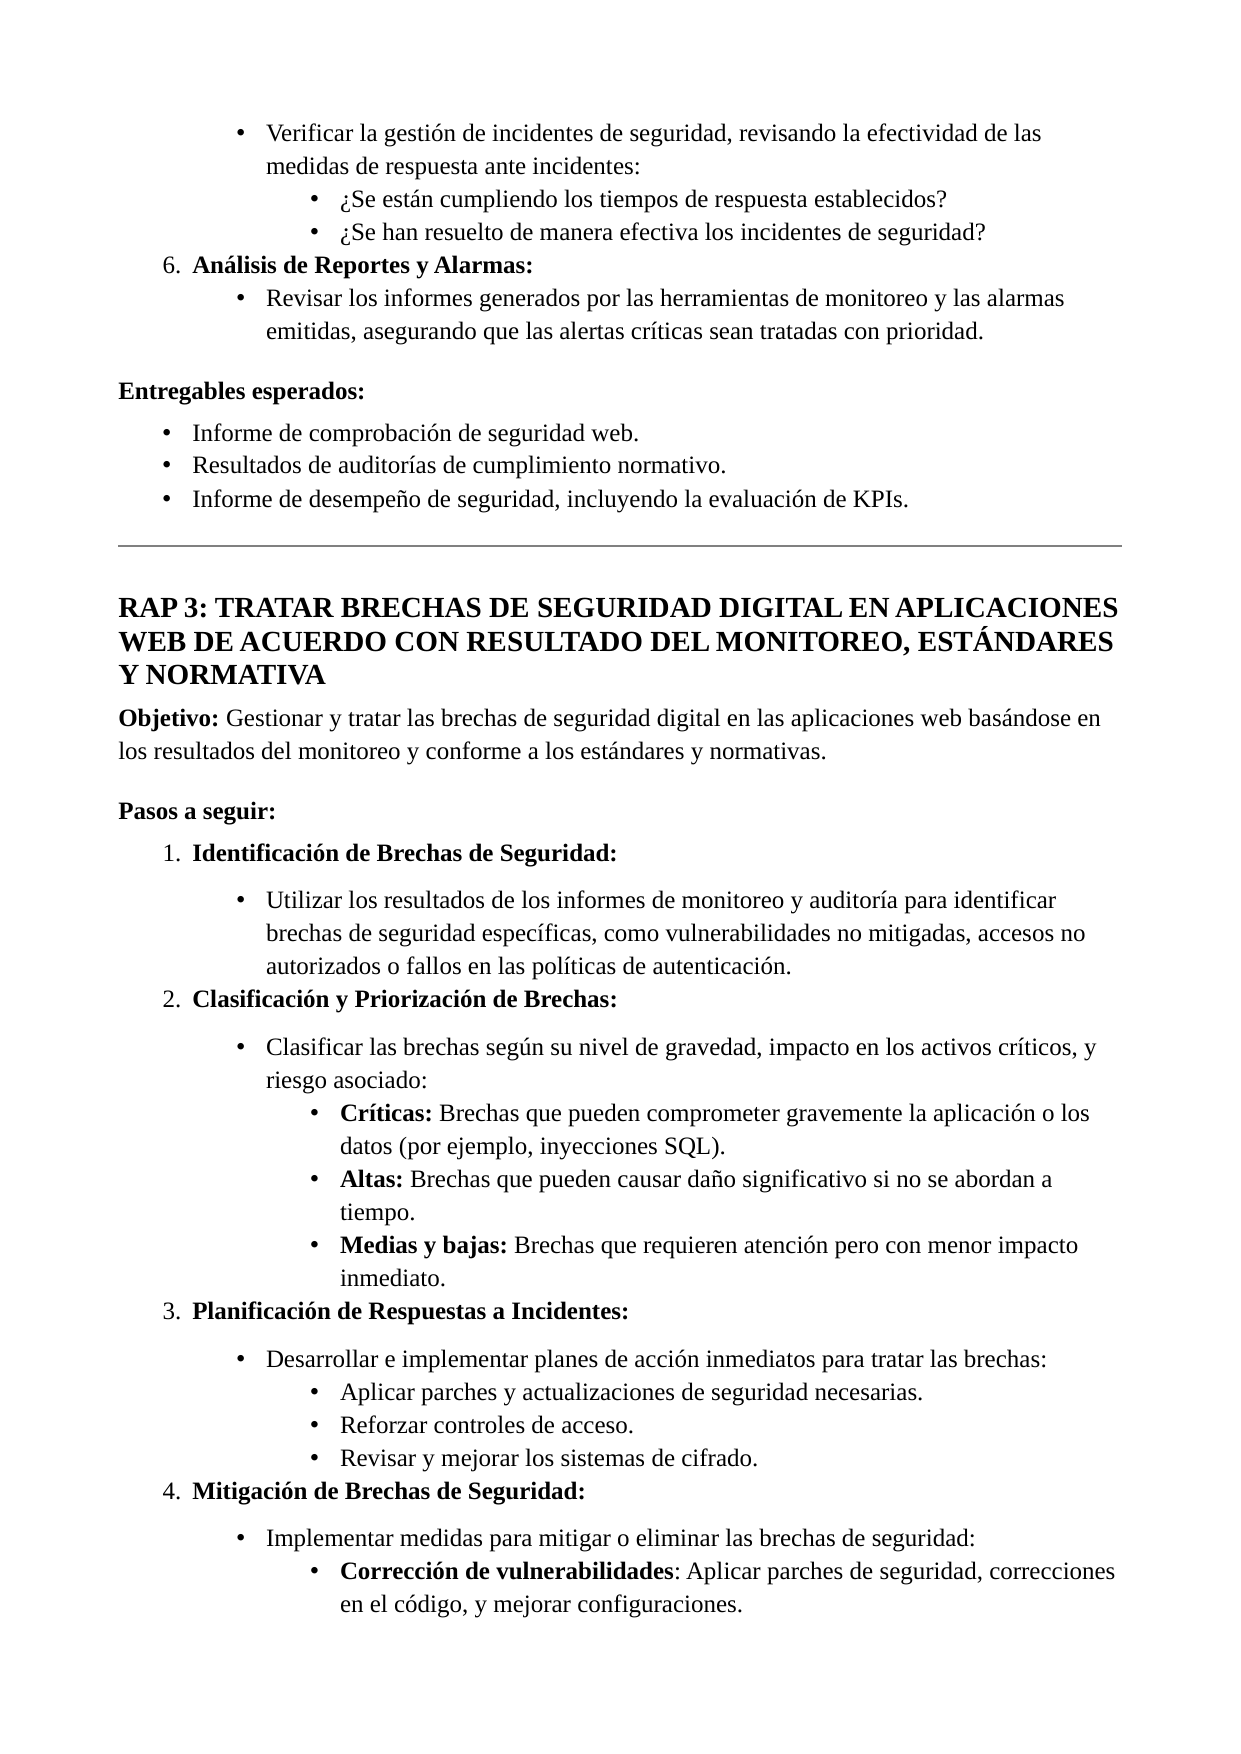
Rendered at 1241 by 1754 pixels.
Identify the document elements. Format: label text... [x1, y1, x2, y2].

list Críticas: Brechas que pueden comprometer gravemente la aplicación o los datos (por ejemplo, inyecciones SQL). [310, 1098, 1122, 1160]
subtitle Pasos a seguir: [118, 796, 1122, 825]
list Planificación de Respuestas a Incidentes: [162, 1296, 1122, 1325]
subtitle Entregables esperados: [118, 376, 1122, 405]
list Medias y bajas: Brechas que requieren atención pero con menor impacto inmediato. [310, 1230, 1122, 1292]
list Aplicar parches y actualizaciones de seguridad necesarias. [310, 1377, 1122, 1405]
list ¿Se están cumpliendo los tiempos de respuesta establecidos? [310, 184, 1122, 213]
list Informe de desempeño de seguridad, incluyendo la evaluación de KPIs. [162, 484, 1122, 512]
list Mitigación de Brechas de Seguridad: [162, 1476, 1122, 1504]
list Implementar medidas para mitigar o eliminar las brechas de seguridad: [236, 1523, 1122, 1552]
list Reforzar controles de acceso. [310, 1410, 1122, 1438]
list Identificación de Brechas de Seguridad: [162, 838, 1122, 866]
list Verificar la gestión de incidentes de seguridad, revisando la efectividad de las medidas de respuesta ante incidentes: [236, 118, 1122, 180]
list Altas: Brechas que pueden causar daño significativo si no se abordan a tiempo. [310, 1164, 1122, 1226]
list Desarrollar e implementar planes de acción inmediatos para tratar las brechas: [236, 1344, 1122, 1372]
list Corrección de vulnerabilidades: Aplicar parches de seguridad, correcciones en el código, y mejorar configuraciones. [310, 1556, 1122, 1618]
list Informe de comprobación de seguridad web. [162, 418, 1122, 446]
list Clasificación y Priorización de Brechas: [162, 984, 1122, 1013]
list Resultados de auditorías de cumplimiento normativo. [162, 451, 1122, 479]
list ¿Se han resuelto de manera efectiva los incidentes de seguridad? [310, 217, 1122, 246]
list Revisar los informes generados por las herramientas de monitoreo y las alarmas emitidas, asegurando que las alertas críticas sean tratadas con prioridad. [236, 283, 1122, 345]
list Revisar y mejorar los sistemas de cifrado. [310, 1443, 1122, 1471]
text Objetivo: Gestionar y tratar las brechas de seguridad digital en las aplicaciones web basándose en los resultados del monitoreo y conforme a los estándares y normativas. [118, 703, 1122, 765]
subtitle RAP 3: TRATAR BRECHAS DE SEGURIDAD DIGITAL EN APLICACIONES WEB DE ACUERDO CON RESULTADO DEL MONITOREO, ESTÁNDARES Y NORMATIVA [118, 590, 1122, 691]
list Utilizar los resultados de los informes de monitoreo y auditoría para identificar brechas de seguridad específicas, como vulnerabilidades no mitigadas, accesos no autorizados o fallos en las políticas de autenticación. [236, 885, 1122, 980]
list Clasificar las brechas según su nivel de gravedad, impacto en los activos críticos, y riesgo asociado: [236, 1032, 1122, 1094]
list Análisis de Reportes y Alarmas: [162, 250, 1122, 279]
